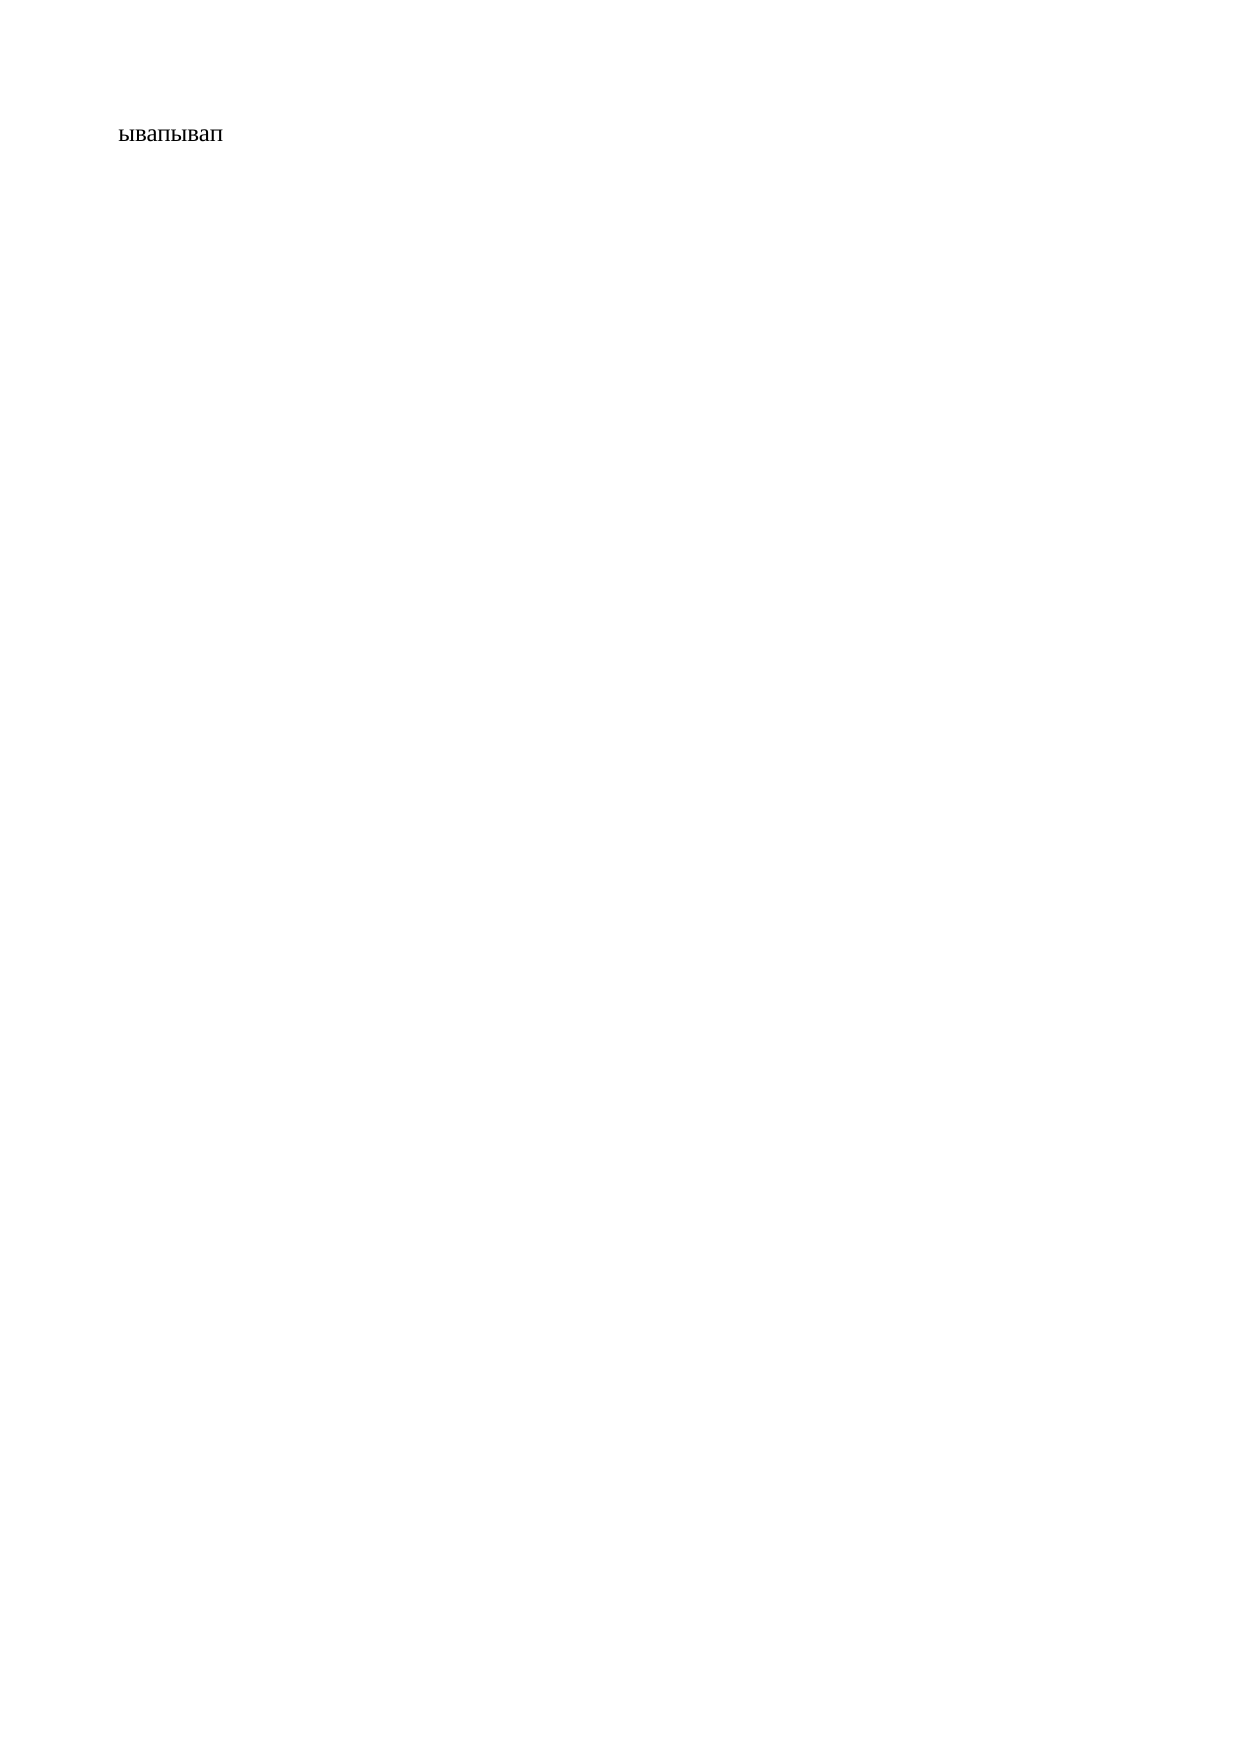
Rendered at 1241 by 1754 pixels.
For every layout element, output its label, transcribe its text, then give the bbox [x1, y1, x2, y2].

text ывапывап [118, 118, 1122, 147]
